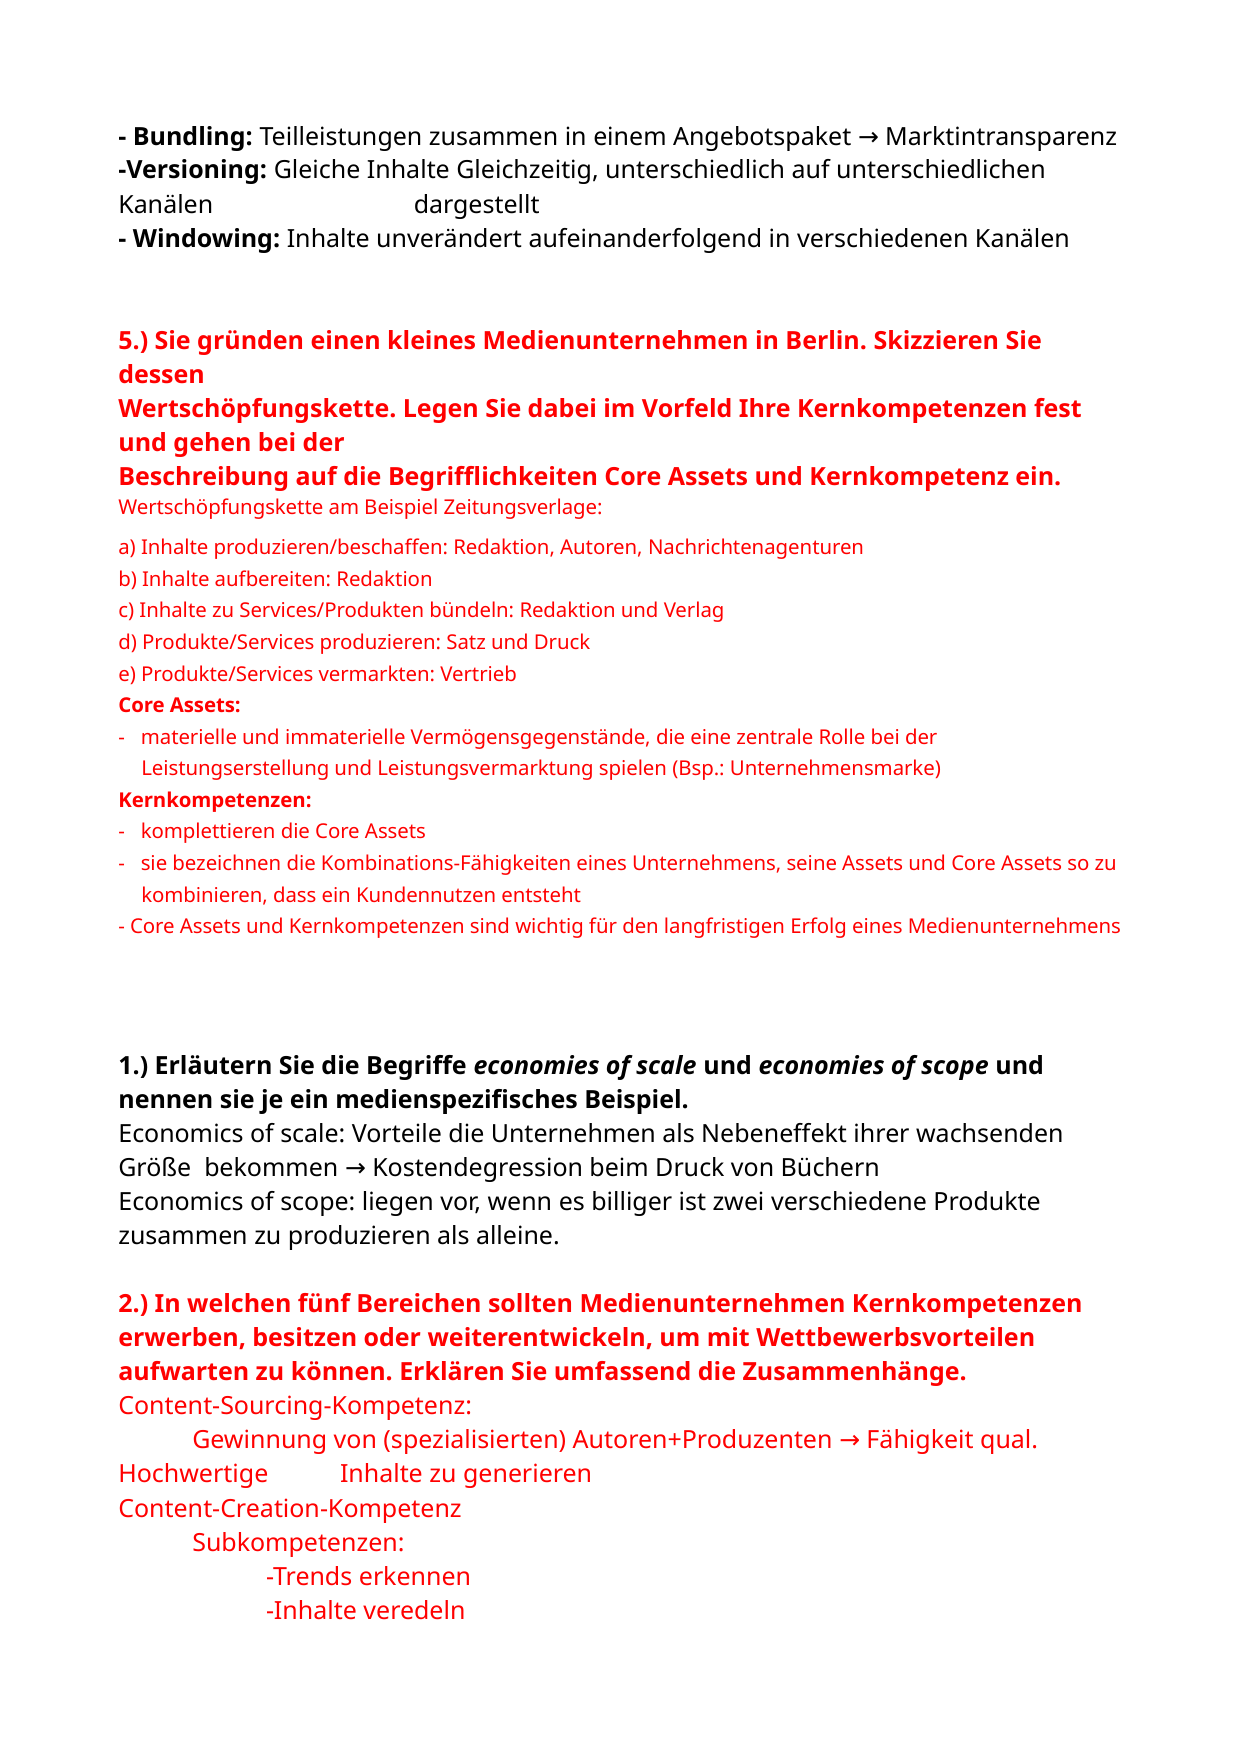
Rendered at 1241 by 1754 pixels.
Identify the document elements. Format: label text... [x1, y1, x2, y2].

text Economics of scope: liegen vor, wenn es billiger ist zwei verschiedene Produkte zusammen zu produzieren als alleine. [118, 1184, 1122, 1252]
text 2.) In welchen fünf Bereichen sollten Medienunternehmen Kernkompetenzen [118, 1286, 1122, 1320]
text Core Assets: [118, 691, 1122, 718]
text nennen sie je ein medienspezifisches Beispiel. [118, 1081, 1122, 1116]
text Content-Creation-Kompetenz [118, 1490, 1122, 1524]
text ‐Versioning: Gleiche Inhalte Gleichzeitig, unterschiedlich auf unterschiedlichen Kanälen dargestellt [118, 152, 1122, 220]
text -Inhalte veredeln [118, 1592, 1122, 1626]
text Kernkompetenzen: [118, 786, 1122, 813]
text erwerben, besitzen oder weiterentwickeln, um mit Wettbewerbsvorteilen [118, 1320, 1122, 1354]
text ‐ Windowing: Inhalte unverändert aufeinanderfolgend in verschiedenen Kanälen [118, 220, 1122, 254]
text a) Inhalte produzieren/beschaffen: Redaktion, Autoren, Nachrichtenagenturen [118, 533, 1122, 561]
text ‐ Bundling: Teilleistungen zusammen in einem Angebotspaket → Marktintransparenz [118, 118, 1122, 152]
text Wertschöpfungskette am Beispiel Zeitungsverlage: [118, 493, 1122, 521]
text Wertschöpfungskette. Legen Sie dabei im Vorfeld Ihre Kernkompetenzen fest und gehen bei der [118, 391, 1122, 459]
text b) Inhalte aufbereiten: Redaktion [118, 564, 1122, 592]
text c) Inhalte zu Services/Produkten bündeln: Redaktion und Verlag [118, 596, 1122, 624]
text - Core Assets und Kernkompetenzen sind wichtig für den langfristigen Erfolg eines Medienunternehmens [118, 912, 1122, 939]
text aufwarten zu können. Erklären Sie umfassend die Zusammenhänge. [118, 1354, 1122, 1388]
text 5.) Sie gründen einen kleines Medienunternehmen in Berlin. Skizzieren Sie dessen [118, 322, 1122, 391]
text Content-Sourcing-Kompetenz: [118, 1388, 1122, 1422]
text 1.) Erläutern Sie die Begriffe economies of scale und economies of scope und [118, 1047, 1122, 1081]
text - sie bezeichnen die Kombinations-Fähigkeiten eines Unternehmens, seine Assets und Core Assets so zu kombinieren, dass ein Kundennutzen entsteht [118, 849, 1122, 908]
text Subkompetenzen: [118, 1524, 1122, 1558]
text d) Produkte/Services produzieren: Satz und Druck [118, 628, 1122, 655]
text -Trends erkennen [118, 1558, 1122, 1592]
text Beschreibung auf die Begrifflichkeiten Core Assets und Kernkompetenz ein. [118, 459, 1122, 493]
text Gewinnung von (spezialisierten) Autoren+Produzenten → Fähigkeit qual. Hochwertige Inhalte zu generieren [118, 1422, 1122, 1490]
text - komplettieren die Core Assets [118, 817, 1122, 845]
text e) Produkte/Services vermarkten: Vertrieb [118, 659, 1122, 687]
text Economics of scale: Vorteile die Unternehmen als Nebeneffekt ihrer wachsenden Größe bekommen → Kostendegression beim Druck von Büchern [118, 1116, 1122, 1184]
text - materielle und immaterielle Vermögensgegenstände, die eine zentrale Rolle bei der Leistungserstellung und Leistungsvermarktung spielen (Bsp.: Unternehmensmarke) [118, 722, 1122, 782]
